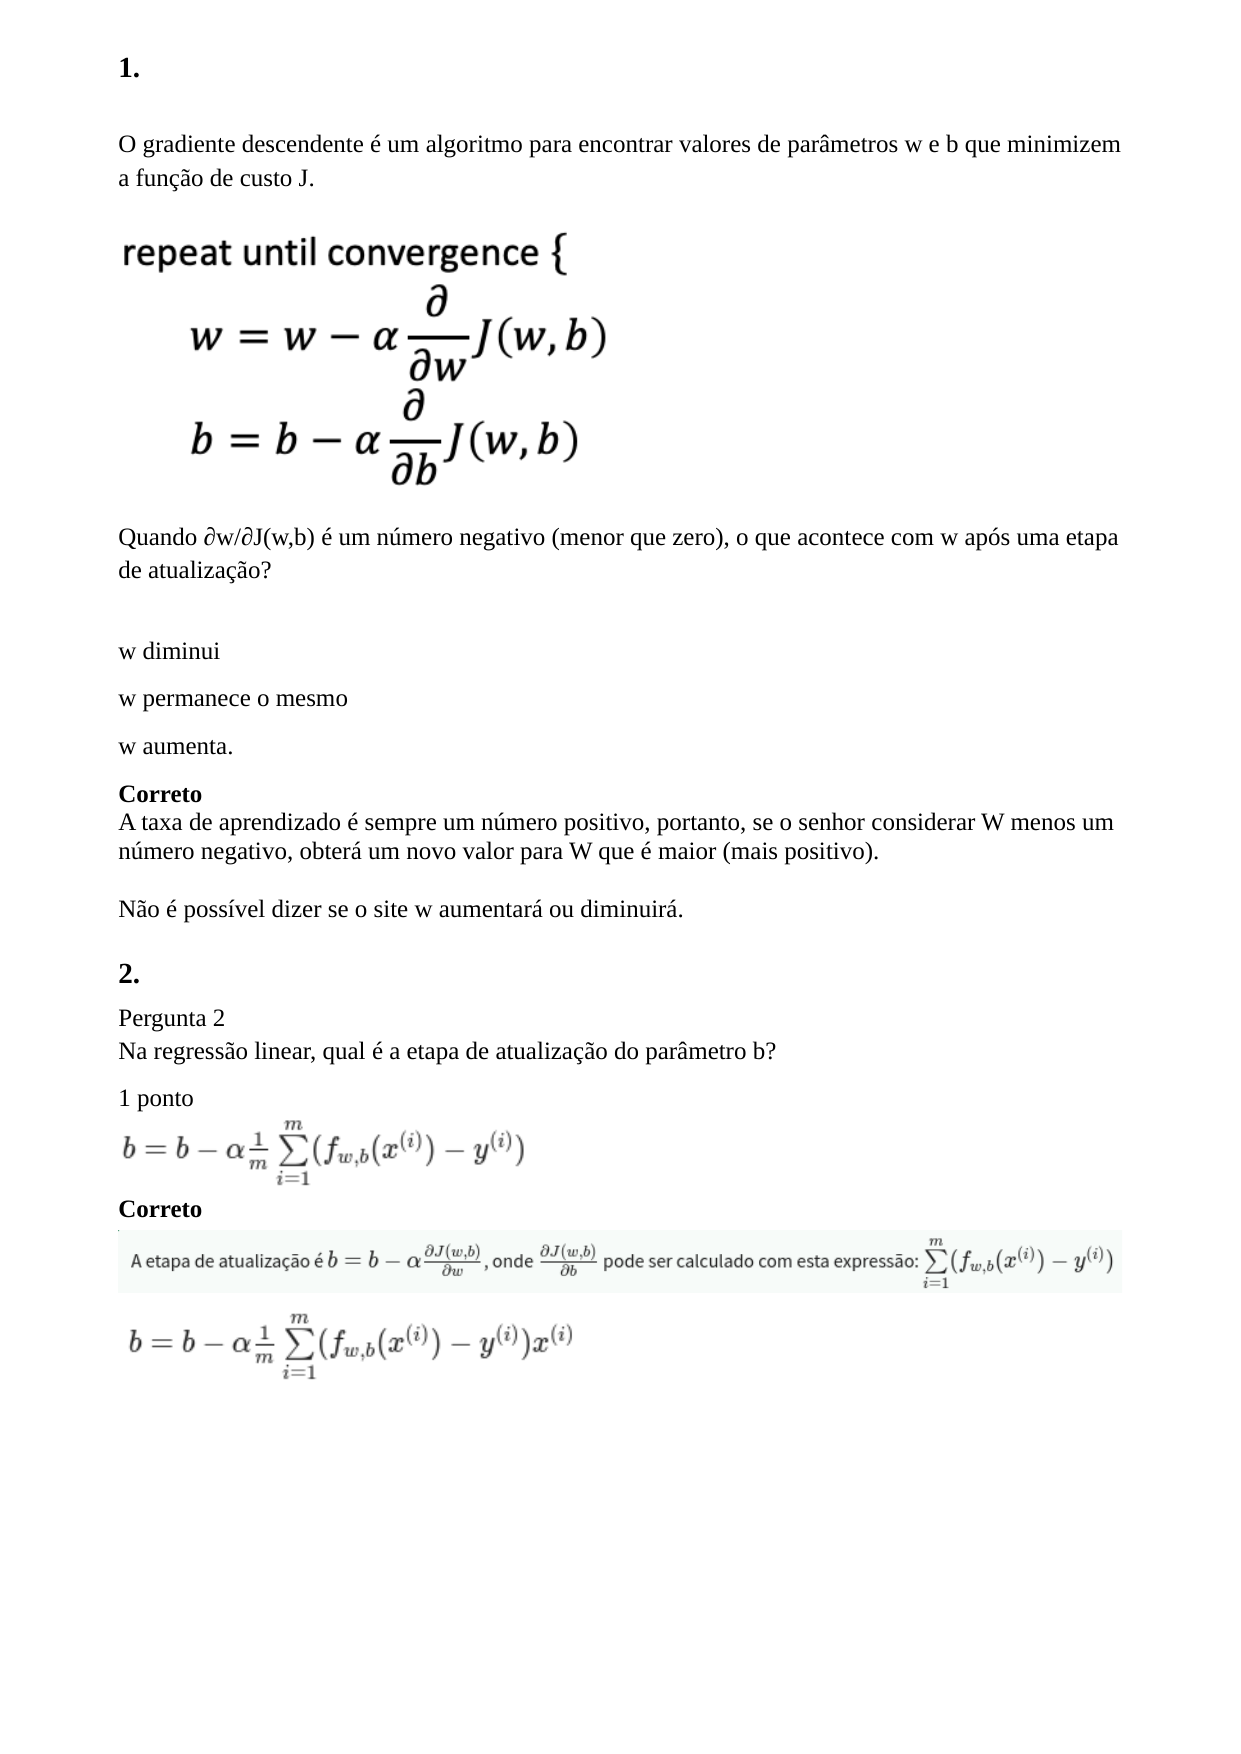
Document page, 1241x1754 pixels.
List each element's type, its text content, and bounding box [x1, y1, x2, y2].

text 1 ponto [118, 1083, 1122, 1112]
picture [118, 210, 626, 504]
text w aumenta. [118, 731, 1122, 760]
picture [118, 1311, 583, 1384]
picture [118, 1116, 540, 1190]
text Não é possível dizer se o site w aumentará ou diminuirá. [118, 894, 1122, 923]
picture [118, 1230, 1123, 1293]
text Pergunta 2 [118, 1003, 1122, 1031]
text w diminui [118, 636, 1122, 665]
text Na regressão linear, qual é a etapa de atualização do parâmetro b? [118, 1036, 1122, 1064]
text Quando ∂w/∂J(w,b)​ é um número negativo (menor que zero), o que acontece com w após uma etapa de atualização? [118, 522, 1122, 584]
text w permanece o mesmo [118, 683, 1122, 712]
text Correto A taxa de aprendizado é sempre um número positivo, portanto, se o senhor considerar W menos um número negativo, obterá um novo valor para W que é maior (mais positivo). [118, 779, 1122, 865]
text O gradiente descendente é um algoritmo para encontrar valores de parâmetros w e b que minimizem a função de custo J. [118, 129, 1122, 191]
subtitle 2. [118, 957, 1122, 990]
text Correto [118, 1116, 1122, 1230]
subtitle 1. [118, 51, 1122, 84]
